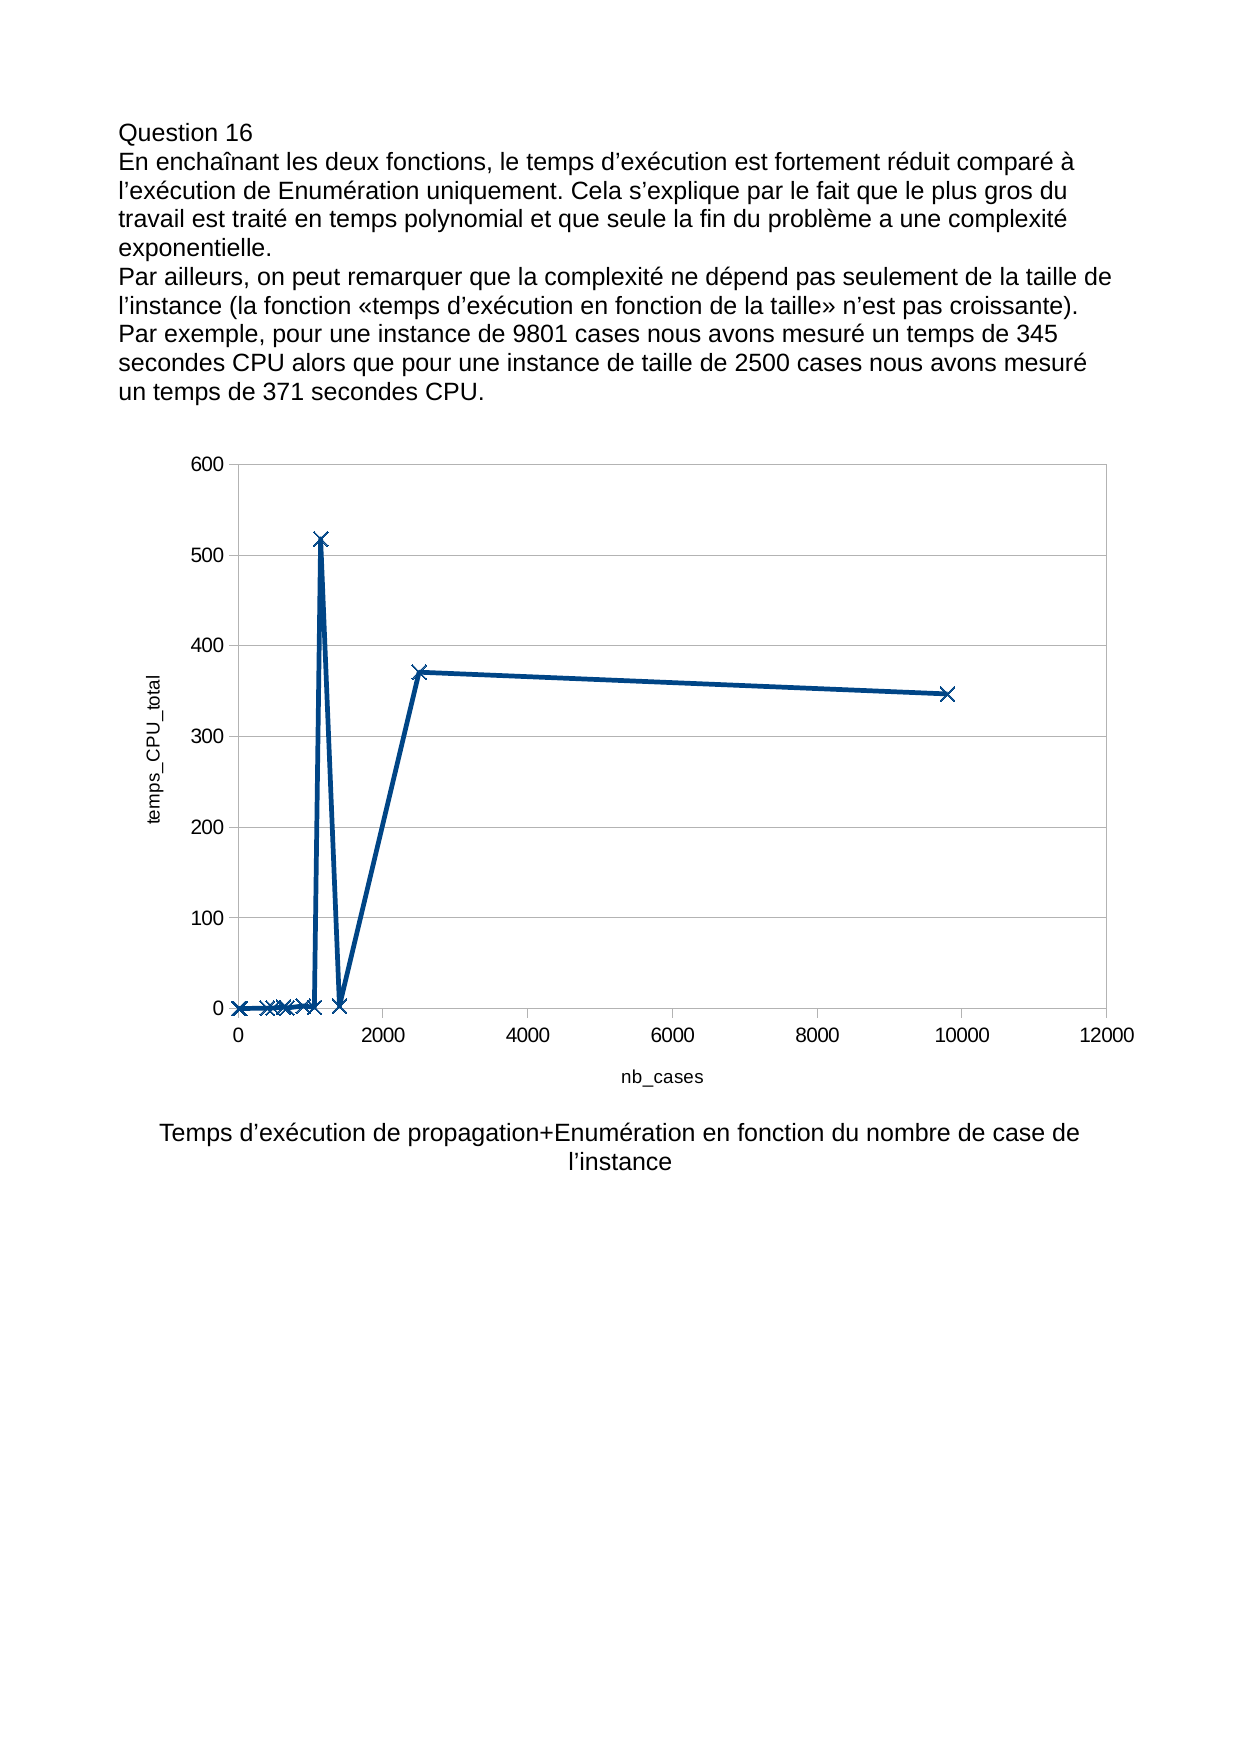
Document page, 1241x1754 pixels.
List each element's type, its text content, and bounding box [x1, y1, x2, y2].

text [118, 434, 1122, 439]
text En enchaînant les deux fonctions, le temps d’exécution est fortement réduit comparé à l’exécution de Enumération uniquement. Cela s’explique par le fait que le plus gros du travail est traité en temps polynomial et que seule la fin du problème a une complexité exponentielle. [118, 147, 1122, 262]
text Par ailleurs, on peut remarquer que la complexité ne dépend pas seulement de la taille de l’instance (la fonction «temps d’exécution en fonction de la taille» n’est pas croissante). Par exemple, pour une instance de 9801 cases nous avons mesuré un temps de 345 secondes CPU alors que pour une instance de taille de 2500 cases nous avons mesuré un temps de 371 secondes CPU. [118, 262, 1122, 406]
text Temps d’exécution de propagation+Enumération en fonction du nombre de case de l’instance [118, 1119, 1122, 1176]
text Question 16 [118, 118, 1122, 147]
